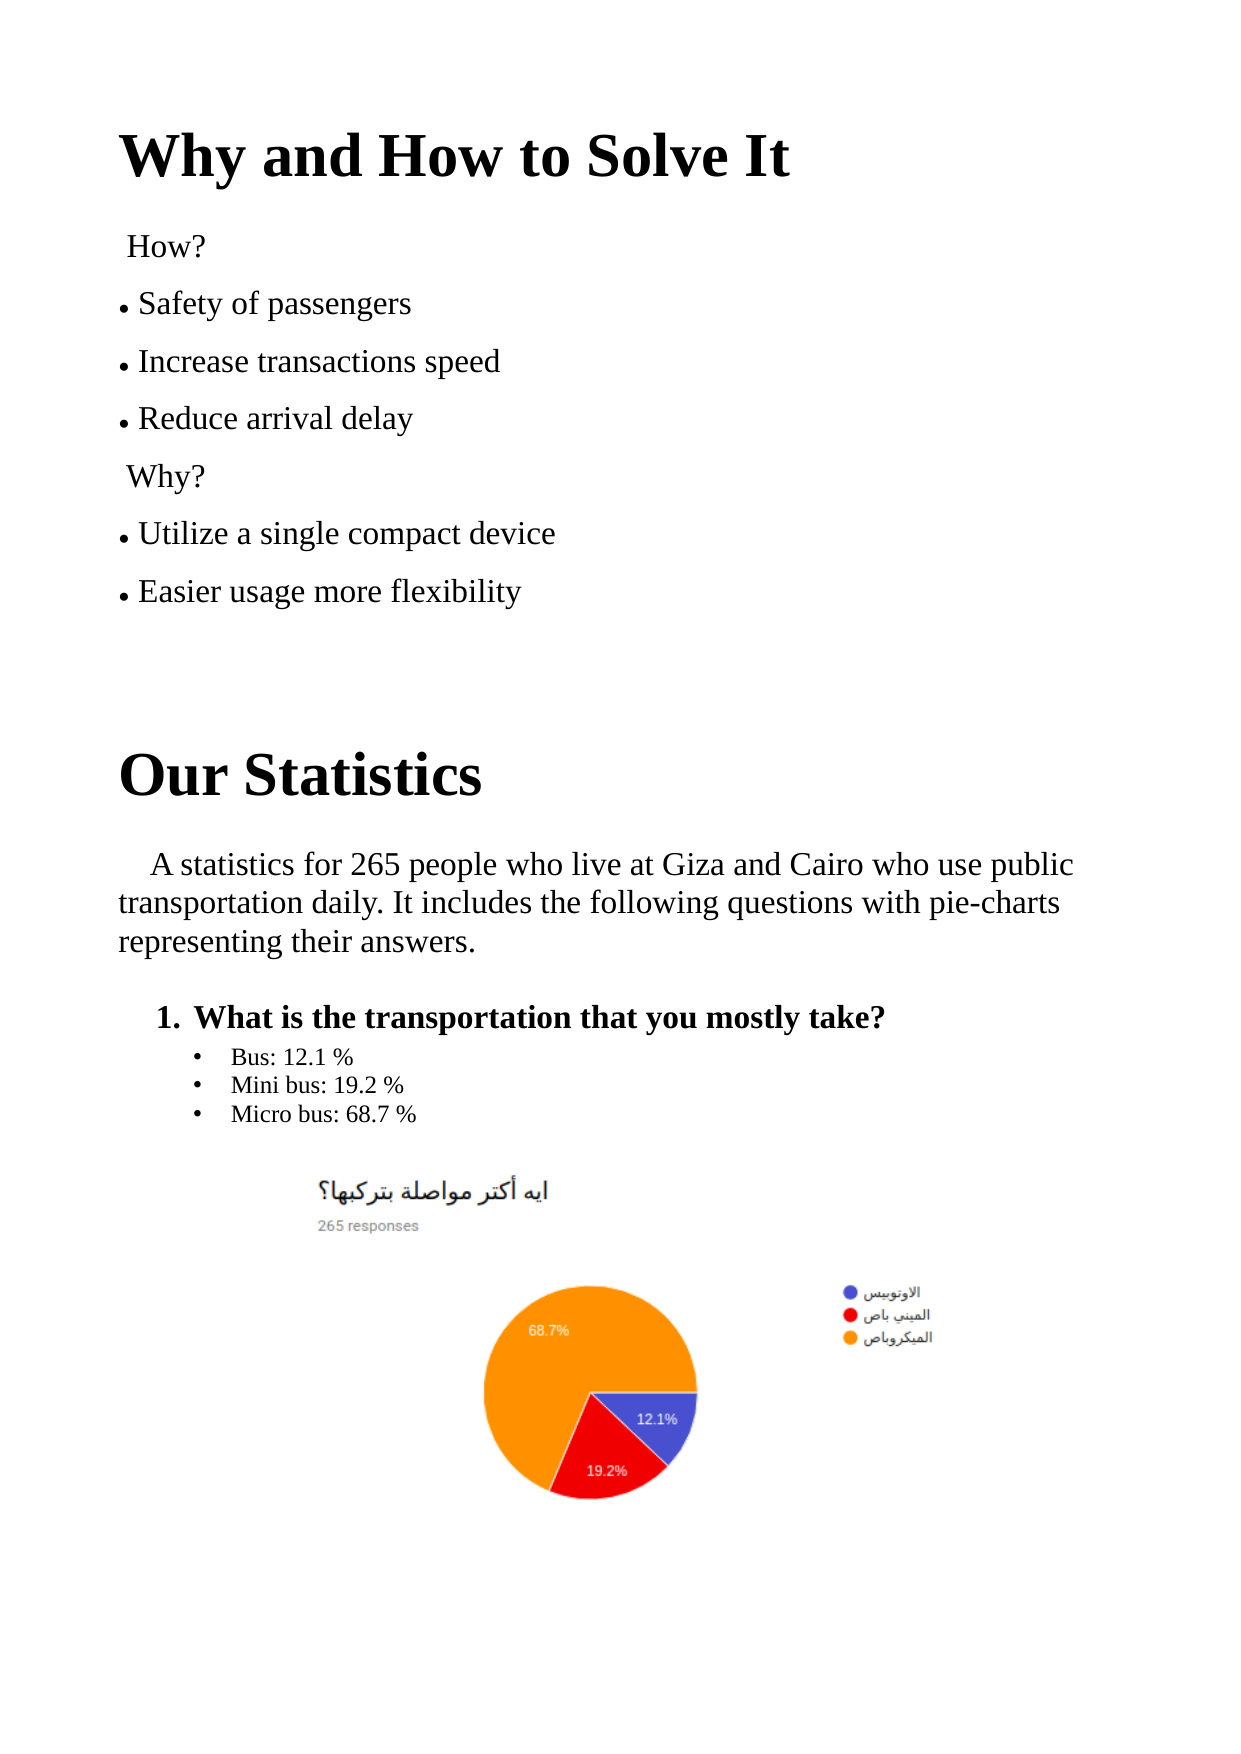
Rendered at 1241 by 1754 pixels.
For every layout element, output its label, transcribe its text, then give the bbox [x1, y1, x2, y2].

list What is the transportation that you mostly take? [156, 998, 1122, 1036]
text A statistics for 265 people who live at Giza and Cairo who use public transportation daily. It includes the following questions with pie-charts representing their answers. [118, 844, 1122, 959]
list Bus: 12.1 % [193, 1042, 1122, 1071]
text Our Statistics [118, 736, 1122, 808]
list Micro bus: 68.7 % [193, 1099, 1122, 1128]
text How? [118, 226, 1122, 264]
text Why and How to Solve It [118, 118, 1122, 190]
text ● Utilize a single compact device [118, 513, 1122, 552]
list Mini bus: 19.2 % [193, 1071, 1122, 1099]
picture [283, 1145, 957, 1541]
text ● Safety of passengers [118, 283, 1122, 322]
text ● Increase transactions speed [118, 341, 1122, 379]
text ● Reduce arrival delay [118, 398, 1122, 437]
text ● Easier usage more flexibility [118, 571, 1122, 609]
text Why? [118, 456, 1122, 494]
